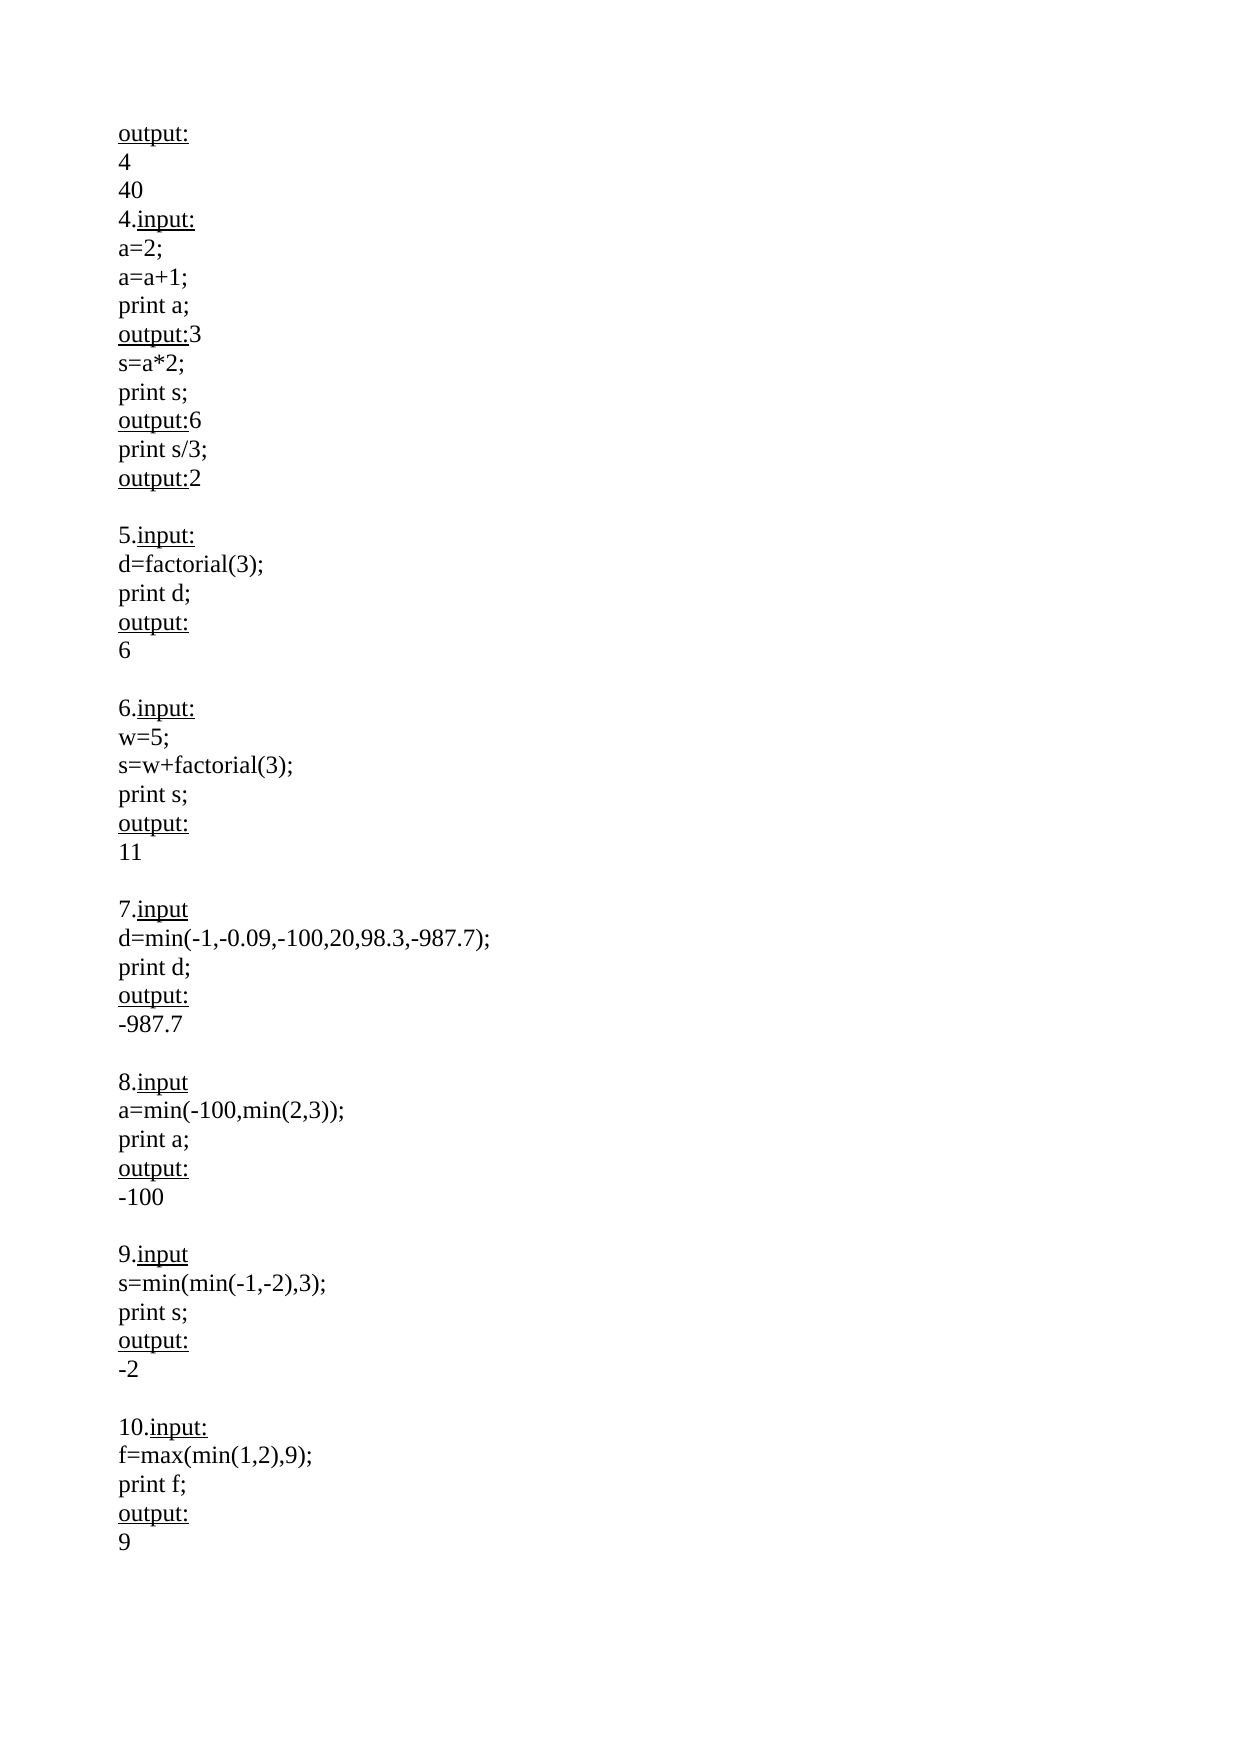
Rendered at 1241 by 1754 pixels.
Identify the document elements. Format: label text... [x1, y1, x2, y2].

text a=a+1; [118, 262, 1122, 291]
text 9 [118, 1527, 1122, 1556]
text w=5; [118, 722, 1122, 751]
text d=min(-1,-0.09,-100,20,98.3,-987.7); [118, 923, 1122, 952]
text output: [118, 118, 1122, 147]
text 40 [118, 176, 1122, 204]
text 8.input [118, 1067, 1122, 1096]
text output: [118, 607, 1122, 636]
text -987.7 [118, 1009, 1122, 1038]
text 10.input: [118, 1412, 1122, 1441]
text -100 [118, 1182, 1122, 1211]
text output: [118, 808, 1122, 837]
text 5.input: [118, 521, 1122, 549]
text output: [118, 1326, 1122, 1354]
text output:2 [118, 463, 1122, 492]
text print s; [118, 779, 1122, 808]
text s=min(min(-1,-2),3); [118, 1268, 1122, 1297]
text s=w+factorial(3); [118, 751, 1122, 779]
text -2 [118, 1354, 1122, 1383]
text a=min(-100,min(2,3)); [118, 1096, 1122, 1124]
text print s/3; [118, 434, 1122, 463]
text 4 [118, 147, 1122, 176]
text 7.input [118, 894, 1122, 923]
text output: [118, 1498, 1122, 1527]
text output: [118, 981, 1122, 1009]
text print a; [118, 1124, 1122, 1153]
text print f; [118, 1469, 1122, 1498]
text 6.input: [118, 693, 1122, 722]
text a=2; [118, 233, 1122, 262]
text 9.input [118, 1239, 1122, 1268]
text print a; [118, 291, 1122, 319]
text print d; [118, 952, 1122, 981]
text print s; [118, 1297, 1122, 1326]
text 11 [118, 837, 1122, 866]
text output: [118, 1153, 1122, 1182]
text output:6 [118, 406, 1122, 434]
text print s; [118, 377, 1122, 406]
text output:3 [118, 319, 1122, 348]
text s=a*2; [118, 348, 1122, 377]
text 4.input: [118, 204, 1122, 233]
text d=factorial(3); [118, 549, 1122, 578]
text print d; [118, 578, 1122, 607]
text 6 [118, 636, 1122, 664]
text f=max(min(1,2),9); [118, 1441, 1122, 1469]
